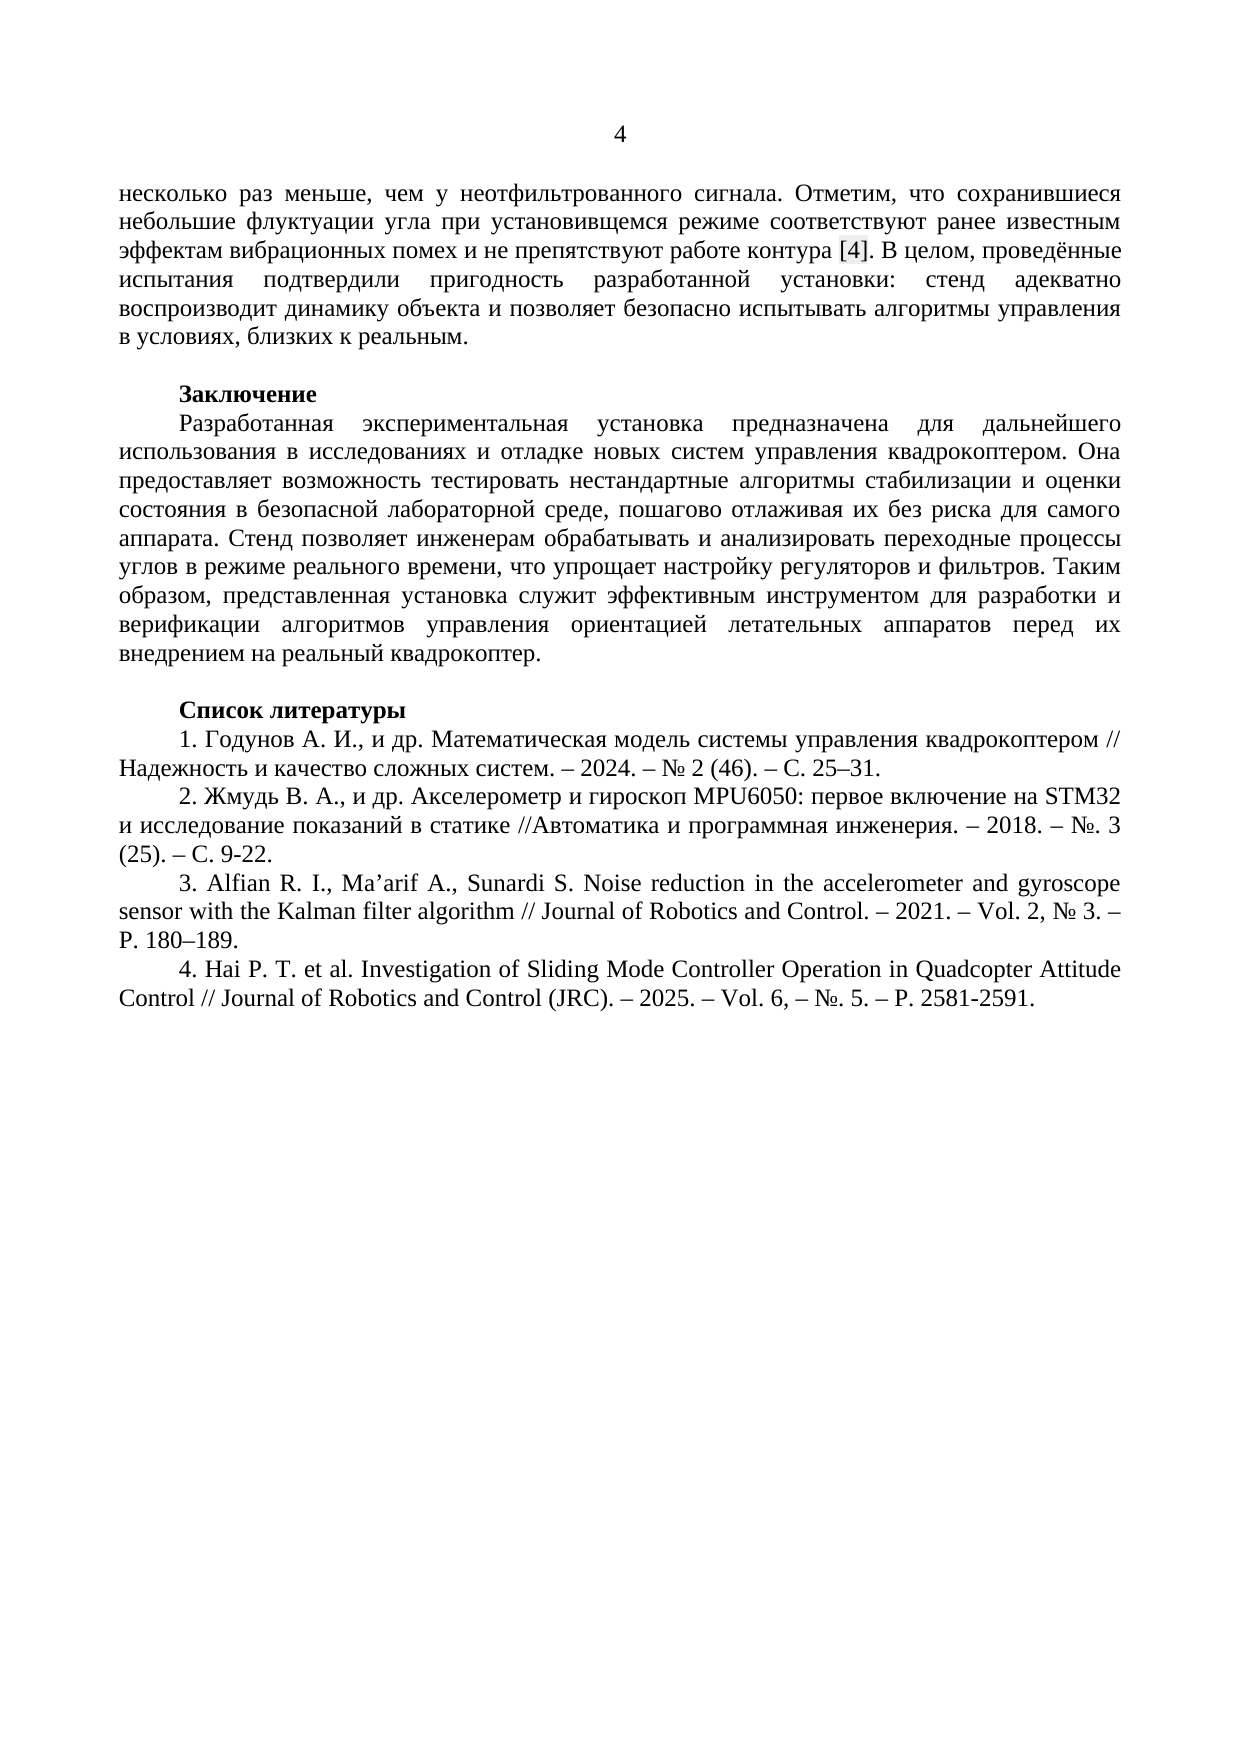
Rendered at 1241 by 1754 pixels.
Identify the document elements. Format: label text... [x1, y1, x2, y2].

text Разработанная экспериментальная установка предназначена для дальнейшего использования в исследованиях и отладке новых систем управления квадрокоптером. Она предоставляет возможность тестировать нестандартные алгоритмы стабилизации и оценки состояния в безопасной лабораторной среде, пошагово отлаживая их без риска для самого аппарата. Стенд позволяет инженерам обрабатывать и анализировать переходные процессы углов в режиме реального времени, что упрощает настройку регуляторов и фильтров. Таким образом, представленная установка служит эффективным инструментом для разработки и верификации алгоритмов управления ориентацией летательных аппаратов перед их внедрением на реальный квадрокоптер. [118, 408, 1122, 666]
text Заключение [118, 379, 1122, 408]
text 1. Годунов А. И., и др. Математическая модель системы управления квадрокоптером // Надежность и качество сложных систем. – 2024. – № 2 (46). – С. 25–31. [118, 724, 1122, 781]
text 2. Жмудь В. А., и др. Акселерометр и гироскоп MPU6050: первое включение на STM32 и исследование показаний в статике //Автоматика и программная инженерия. – 2018. – №. 3 (25). – С. 9-22. [118, 781, 1122, 868]
text несколько раз меньше, чем у неотфильтрованного сигнала. Отметим, что сохранившиеся небольшие флуктуации угла при установивщемся режиме соответствуют ранее известным эффектам вибрационных помех и не препятствуют работе контура [4]. В целом, проведённые испытания подтвердили пригодность разработанной установки: стенд адекватно воспроизводит динамику объекта и позволяет безопасно испытывать алгоритмы управления в условиях, близких к реальным. [118, 178, 1122, 350]
text Список литературы [118, 695, 1122, 724]
text 4. Hai P. T. et al. Investigation of Sliding Mode Controller Operation in Quadcopter Attitude Control // Journal of Robotics and Control (JRC). – 2025. – Vol. 6, – №. 5. – P. 2581-2591. [118, 954, 1122, 1011]
text 3. Alfian R. I., Ma’arif A., Sunardi S. Noise reduction in the accelerometer and gyroscope sensor with the Kalman filter algorithm // Journal of Robotics and Control. – 2021. – Vol. 2, № 3. – P. 180–189. [118, 868, 1122, 954]
